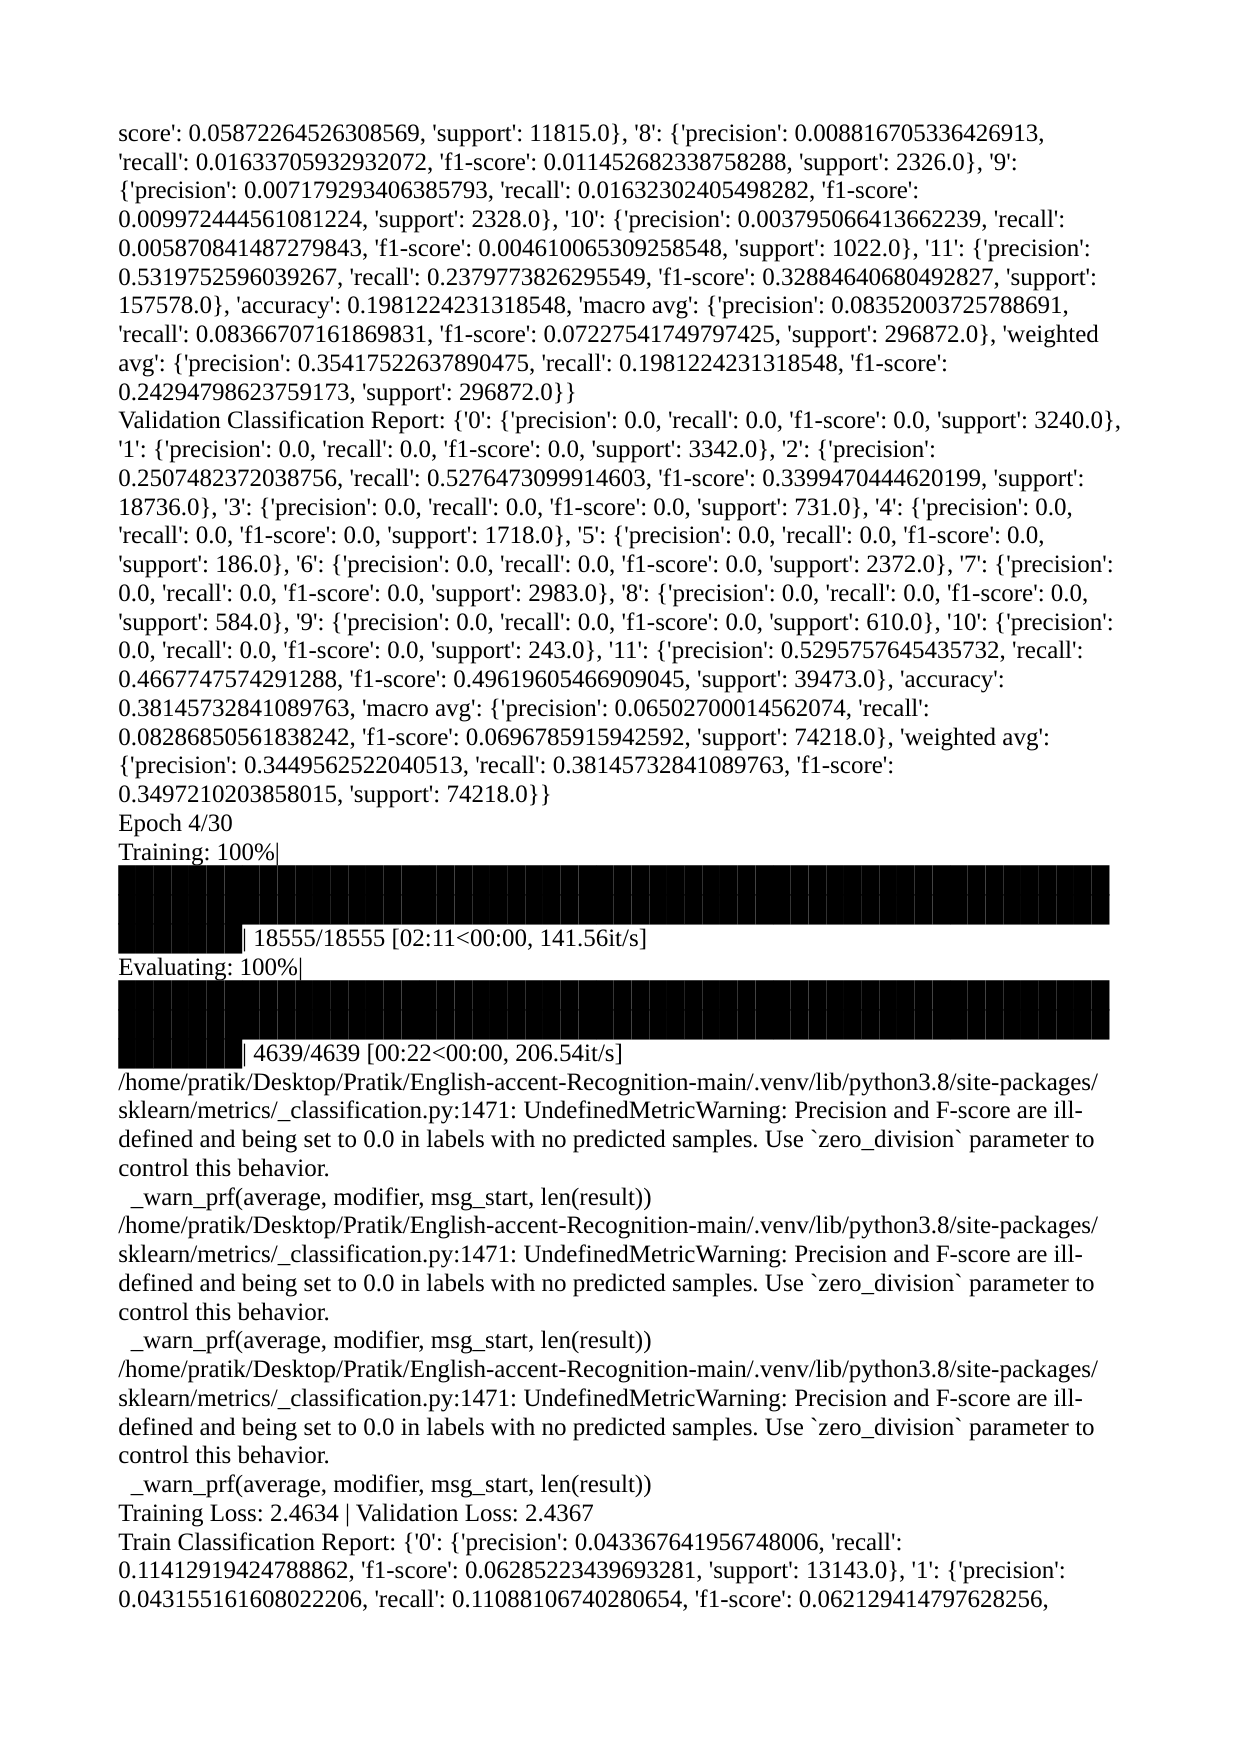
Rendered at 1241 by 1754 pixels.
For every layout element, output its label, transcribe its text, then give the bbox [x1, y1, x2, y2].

text Training Loss: 2.4634 | Validation Loss: 2.4367 [118, 1498, 1122, 1527]
text Evaluating: 100%|███████████████████████████████████████████████████████████████████████████████████████████████████████████████████████| 4639/4639 [00:22<00:00, 206.54it/s] [118, 952, 1122, 1067]
text Epoch 4/30 [118, 808, 1122, 837]
text /home/pratik/Desktop/Pratik/English-accent-Recognition-main/.venv/lib/python3.8/site-packages/sklearn/metrics/_classification.py:1471: UndefinedMetricWarning: Precision and F-score are ill-defined and being set to 0.0 in labels with no predicted samples. Use `zero_division` parameter to control this behavior. [118, 1067, 1122, 1182]
text Training: 100%|███████████████████████████████████████████████████████████████████████████████████████████████████████████████████████| 18555/18555 [02:11<00:00, 141.56it/s] [118, 837, 1122, 952]
text Train Classification Report: {'0': {'precision': 0.043367641956748006, 'recall': 0.11412919424788862, 'f1-score': 0.06285223439693281, 'support': 13143.0}, '1': {'precision': 0.043155161608022206, 'recall': 0.11088106740280654, 'f1-score': 0.062129414797628256, [118, 1527, 1122, 1613]
text _warn_prf(average, modifier, msg_start, len(result)) [118, 1326, 1122, 1354]
text /home/pratik/Desktop/Pratik/English-accent-Recognition-main/.venv/lib/python3.8/site-packages/sklearn/metrics/_classification.py:1471: UndefinedMetricWarning: Precision and F-score are ill-defined and being set to 0.0 in labels with no predicted samples. Use `zero_division` parameter to control this behavior. [118, 1354, 1122, 1469]
text _warn_prf(average, modifier, msg_start, len(result)) [118, 1182, 1122, 1211]
text Validation Classification Report: {'0': {'precision': 0.0, 'recall': 0.0, 'f1-score': 0.0, 'support': 3240.0}, '1': {'precision': 0.0, 'recall': 0.0, 'f1-score': 0.0, 'support': 3342.0}, '2': {'precision': 0.2507482372038756, 'recall': 0.5276473099914603, 'f1-score': 0.3399470444620199, 'support': 18736.0}, '3': {'precision': 0.0, 'recall': 0.0, 'f1-score': 0.0, 'support': 731.0}, '4': {'precision': 0.0, 'recall': 0.0, 'f1-score': 0.0, 'support': 1718.0}, '5': {'precision': 0.0, 'recall': 0.0, 'f1-score': 0.0, 'support': 186.0}, '6': {'precision': 0.0, 'recall': 0.0, 'f1-score': 0.0, 'support': 2372.0}, '7': {'precision': 0.0, 'recall': 0.0, 'f1-score': 0.0, 'support': 2983.0}, '8': {'precision': 0.0, 'recall': 0.0, 'f1-score': 0.0, 'support': 584.0}, '9': {'precision': 0.0, 'recall': 0.0, 'f1-score': 0.0, 'support': 610.0}, '10': {'precision': 0.0, 'recall': 0.0, 'f1-score': 0.0, 'support': 243.0}, '11': {'precision': 0.5295757645435732, 'recall': 0.4667747574291288, 'f1-score': 0.49619605466909045, 'support': 39473.0}, 'accuracy': 0.38145732841089763, 'macro avg': {'precision': 0.06502700014562074, 'recall': 0.08286850561838242, 'f1-score': 0.0696785915942592, 'support': 74218.0}, 'weighted avg': {'precision': 0.3449562522040513, 'recall': 0.38145732841089763, 'f1-score': 0.3497210203858015, 'support': 74218.0}} [118, 406, 1122, 808]
text score': 0.05872264526308569, 'support': 11815.0}, '8': {'precision': 0.008816705336426913, 'recall': 0.01633705932932072, 'f1-score': 0.011452682338758288, 'support': 2326.0}, '9': {'precision': 0.007179293406385793, 'recall': 0.01632302405498282, 'f1-score': 0.009972444561081224, 'support': 2328.0}, '10': {'precision': 0.003795066413662239, 'recall': 0.005870841487279843, 'f1-score': 0.004610065309258548, 'support': 1022.0}, '11': {'precision': 0.5319752596039267, 'recall': 0.2379773826295549, 'f1-score': 0.32884640680492827, 'support': 157578.0}, 'accuracy': 0.1981224231318548, 'macro avg': {'precision': 0.08352003725788691, 'recall': 0.08366707161869831, 'f1-score': 0.07227541749797425, 'support': 296872.0}, 'weighted avg': {'precision': 0.35417522637890475, 'recall': 0.1981224231318548, 'f1-score': 0.24294798623759173, 'support': 296872.0}} [118, 118, 1122, 406]
text /home/pratik/Desktop/Pratik/English-accent-Recognition-main/.venv/lib/python3.8/site-packages/sklearn/metrics/_classification.py:1471: UndefinedMetricWarning: Precision and F-score are ill-defined and being set to 0.0 in labels with no predicted samples. Use `zero_division` parameter to control this behavior. [118, 1211, 1122, 1326]
text _warn_prf(average, modifier, msg_start, len(result)) [118, 1469, 1122, 1498]
